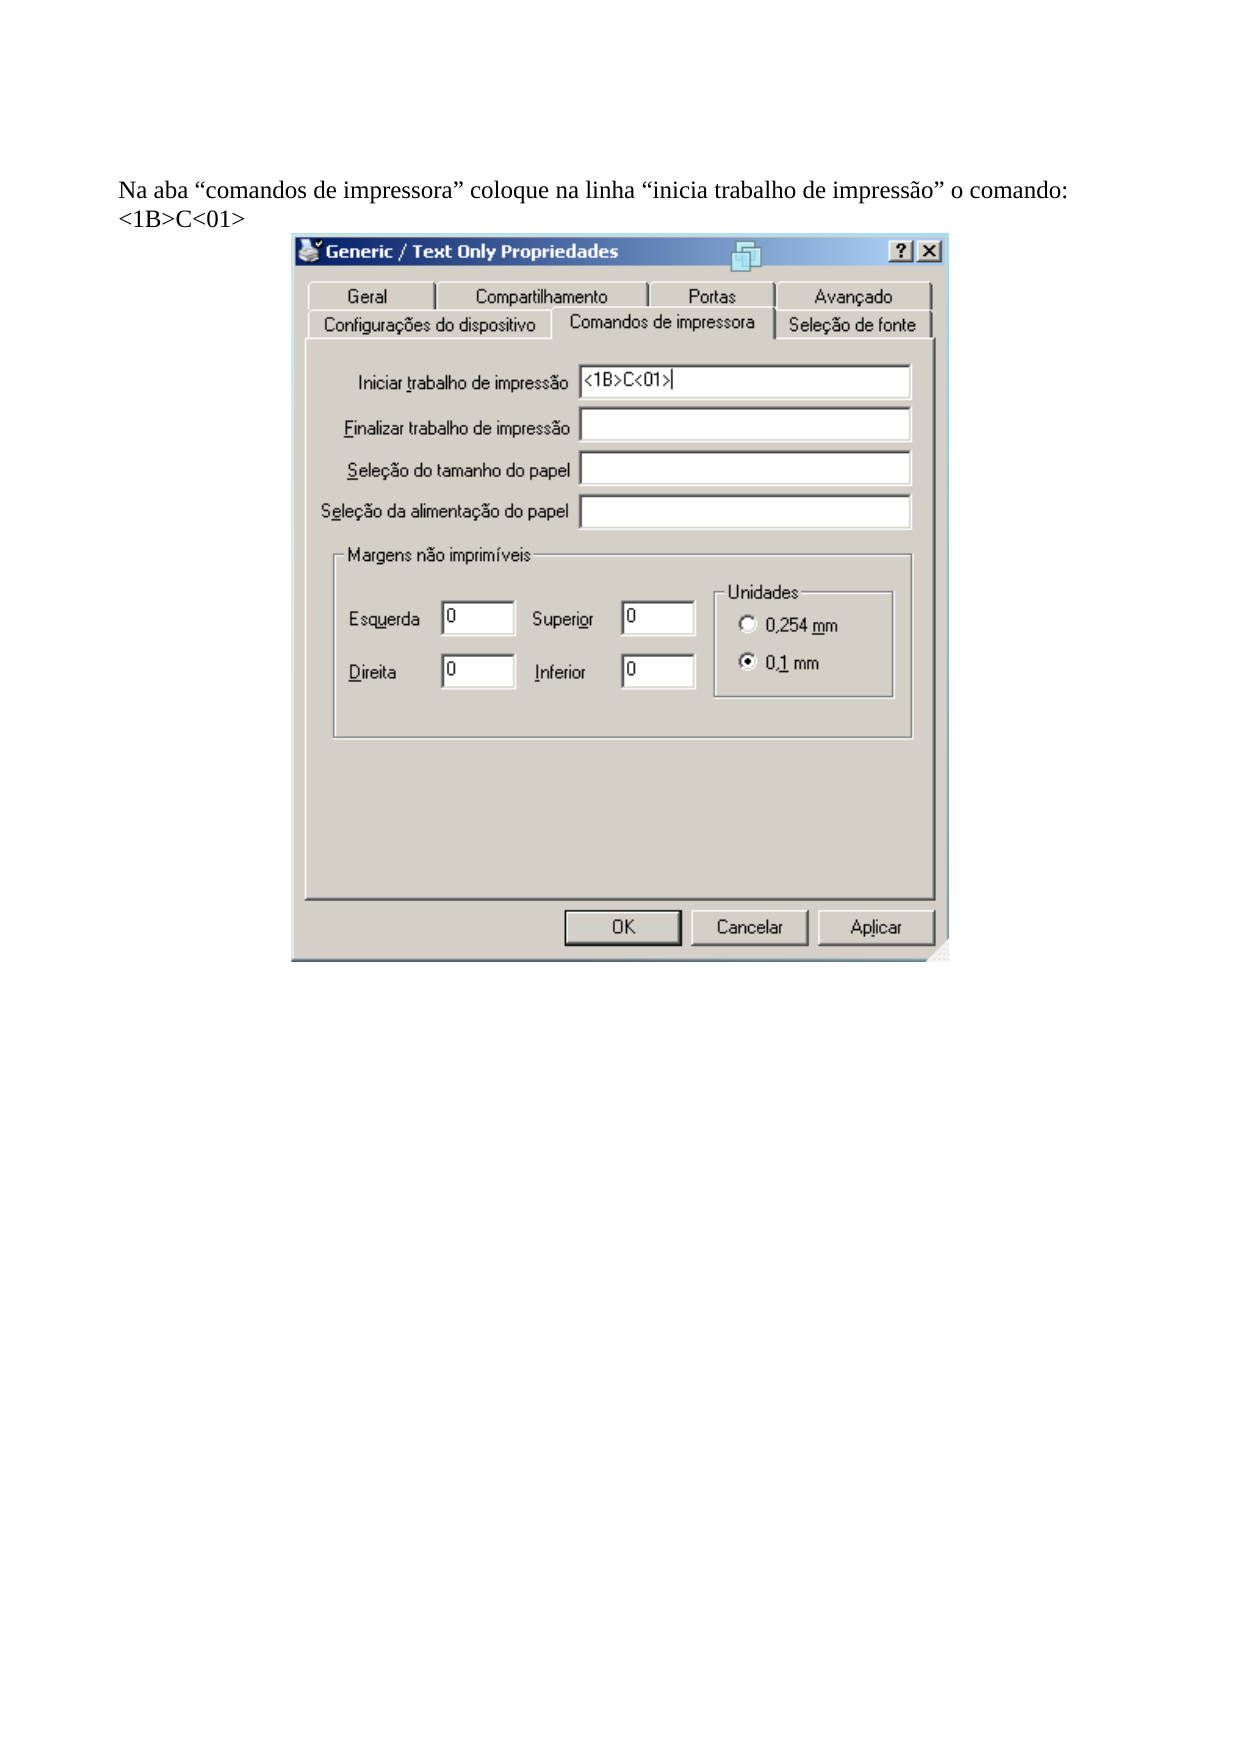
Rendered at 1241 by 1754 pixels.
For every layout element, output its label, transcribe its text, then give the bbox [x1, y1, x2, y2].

text <1B>C<01> [118, 204, 1122, 233]
picture [291, 233, 949, 962]
text Na aba “comandos de impressora” coloque na linha “inicia trabalho de impressão” o comando: [118, 176, 1122, 204]
